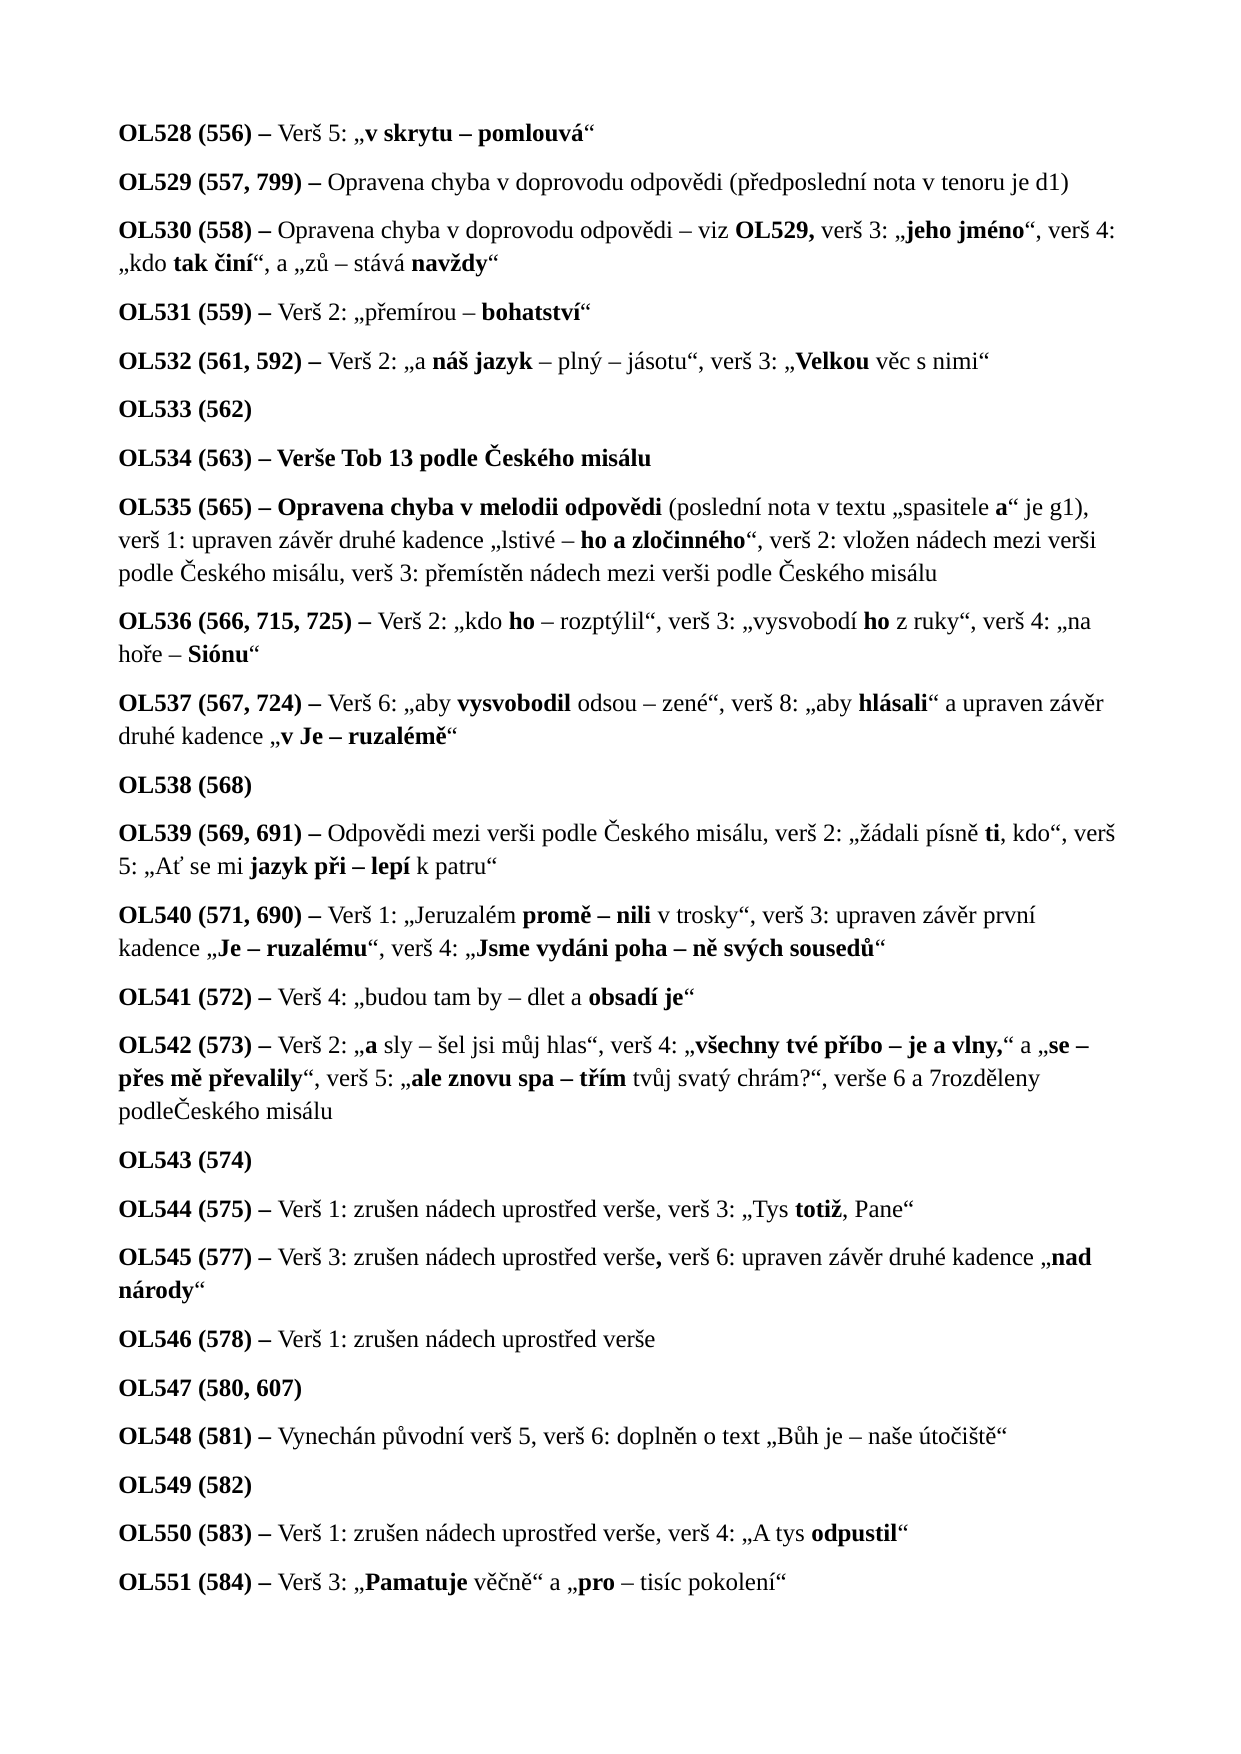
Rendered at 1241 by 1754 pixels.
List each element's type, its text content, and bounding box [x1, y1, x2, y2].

text OL543 (574) [118, 1145, 1122, 1174]
text OL542 (573) – Verš 2: „a sly – šel jsi můj hlas“, verš 4: „všechny tvé příbo – je a vlny,“ a „se – přes mě převalily“, verš 5: „ale znovu spa – třím tvůj svatý chrám?“, verše 6 a 7rozděleny podleČeského misálu [118, 1030, 1122, 1125]
text OL551 (584) – Verš 3: „Pamatuje věčně“ a „pro – tisíc pokolení“ [118, 1567, 1122, 1596]
text OL539 (569, 691) – Odpovědi mezi verši podle Českého misálu, verš 2: „žádali písně ti, kdo“, verš 5: „Ať se mi jazyk při – lepí k patru“ [118, 818, 1122, 880]
text OL529 (557, 799) – Opravena chyba v doprovodu odpovědi (předposlední nota v tenoru je d1) [118, 167, 1122, 196]
text OL540 (571, 690) – Verš 1: „Jeruzalém promě – nili v trosky“, verš 3: upraven závěr první kadence „Je – ruzalému“, verš 4: „Jsme vydáni poha – ně svých sousedů“ [118, 900, 1122, 962]
text OL549 (582) [118, 1470, 1122, 1499]
text OL537 (567, 724) – Verš 6: „aby vysvobodil odsou – zené“, verš 8: „aby hlásali“ a upraven závěr druhé kadence „v Je – ruzalémě“ [118, 688, 1122, 750]
text OL535 (565) – Opravena chyba v melodii odpovědi (poslední nota v textu „spasitele a“ je g1), verš 1: upraven závěr druhé kadence „lstivé – ho a zločinného“, verš 2: vložen nádech mezi verši podle Českého misálu, verš 3: přemístěn nádech mezi verši podle Českého misálu [118, 492, 1122, 586]
text OL530 (558) – Opravena chyba v doprovodu odpovědi – viz OL529, verš 3: „jeho jméno“, verš 4: „kdo tak činí“, a „zů – stává navždy“ [118, 215, 1122, 277]
text OL545 (577) – Verš 3: zrušen nádech uprostřed verše, verš 6: upraven závěr druhé kadence „nad národy“ [118, 1242, 1122, 1304]
text OL546 (578) – Verš 1: zrušen nádech uprostřed verše [118, 1324, 1122, 1353]
text OL547 (580, 607) [118, 1373, 1122, 1401]
text OL548 (581) – Vynechán původní verš 5, verš 6: doplněn o text „Bůh je – naše útočiště“ [118, 1421, 1122, 1450]
text OL531 (559) – Verš 2: „přemírou – bohatství“ [118, 297, 1122, 326]
text OL533 (562) [118, 394, 1122, 423]
text OL544 (575) – Verš 1: zrušen nádech uprostřed verše, verš 3: „Tys totiž, Pane“ [118, 1194, 1122, 1222]
text OL536 (566, 715, 725) – Verš 2: „kdo ho – rozptýlil“, verš 3: „vysvobodí ho z ruky“, verš 4: „na hoře – Siónu“ [118, 606, 1122, 668]
text OL534 (563) – Verše Tob 13 podle Českého misálu [118, 443, 1122, 472]
text OL550 (583) – Verš 1: zrušen nádech uprostřed verše, verš 4: „A tys odpustil“ [118, 1518, 1122, 1547]
text OL538 (568) [118, 770, 1122, 798]
text OL532 (561, 592) – Verš 2: „a náš jazyk – plný – jásotu“, verš 3: „Velkou věc s nimi“ [118, 346, 1122, 374]
text OL541 (572) – Verš 4: „budou tam by – dlet a obsadí je“ [118, 982, 1122, 1010]
text OL528 (556) – Verš 5: „v skrytu – pomlouvá“ [118, 118, 1122, 147]
